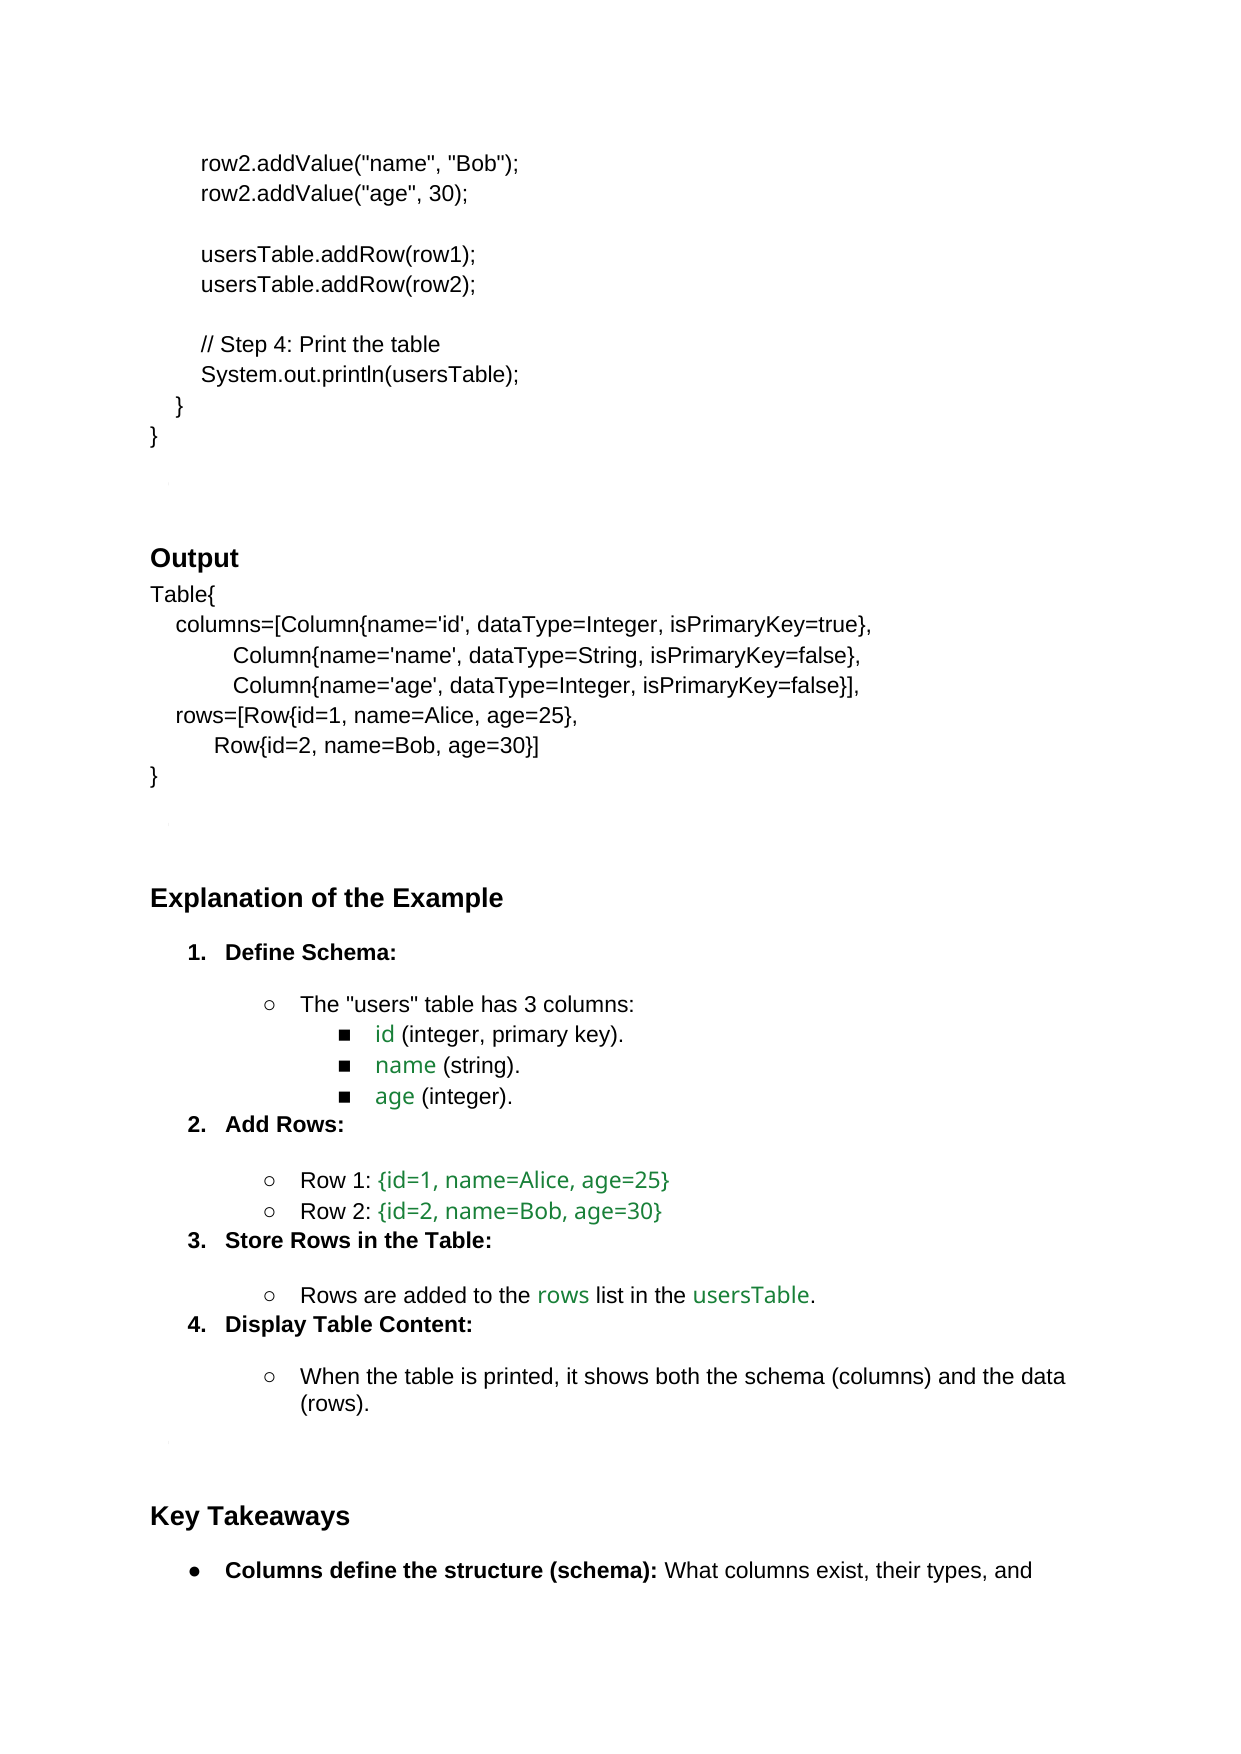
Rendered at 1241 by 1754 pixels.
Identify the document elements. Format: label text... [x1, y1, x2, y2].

list Row 2: {id=2, name=Bob, age=30} [262, 1195, 1090, 1227]
text Column{name='age', dataType=Integer, isPrimaryKey=false}], [150, 672, 1090, 698]
list Define Schema: [187, 938, 1090, 991]
text rows=[Row{id=1, name=Alice, age=25}, [150, 702, 1090, 728]
text Column{name='name', dataType=String, isPrimaryKey=false}, [150, 642, 1090, 668]
text // Step 4: Print the table [150, 331, 1090, 358]
list Rows are added to the rows list in the usersTable. [262, 1279, 1090, 1311]
list Store Rows in the Table: [187, 1227, 1090, 1279]
subtitle Key Takeaways [150, 1500, 1090, 1532]
list When the table is printed, it shows both the schema (columns) and the data (rows). [262, 1363, 1090, 1416]
list id (integer, primary key). [337, 1018, 1090, 1049]
list The "users" table has 3 columns: [262, 991, 1090, 1018]
text System.out.println(usersTable); [150, 361, 1090, 388]
text } [150, 392, 1090, 418]
list name (string). [337, 1049, 1090, 1080]
text } [150, 762, 1090, 789]
text usersTable.addRow(row2); [150, 271, 1090, 297]
text row2.addValue("name", "Bob"); [150, 150, 1090, 176]
text Table{ [150, 581, 1090, 608]
subtitle Explanation of the Example [150, 882, 1090, 913]
list Columns define the structure (schema): What columns exist, their types, and [187, 1557, 1090, 1583]
text } [150, 422, 1090, 448]
list Display Table Content: [187, 1311, 1090, 1363]
text usersTable.addRow(row1); [150, 241, 1090, 267]
text columns=[Column{name='id', dataType=Integer, isPrimaryKey=true}, [150, 611, 1090, 638]
subtitle Output [150, 542, 1090, 573]
text Row{id=2, name=Bob, age=30}] [150, 732, 1090, 759]
list Add Rows: [187, 1111, 1090, 1164]
list Row 1: {id=1, name=Alice, age=25} [262, 1164, 1090, 1195]
list age (integer). [337, 1080, 1090, 1111]
text row2.addValue("age", 30); [150, 180, 1090, 207]
